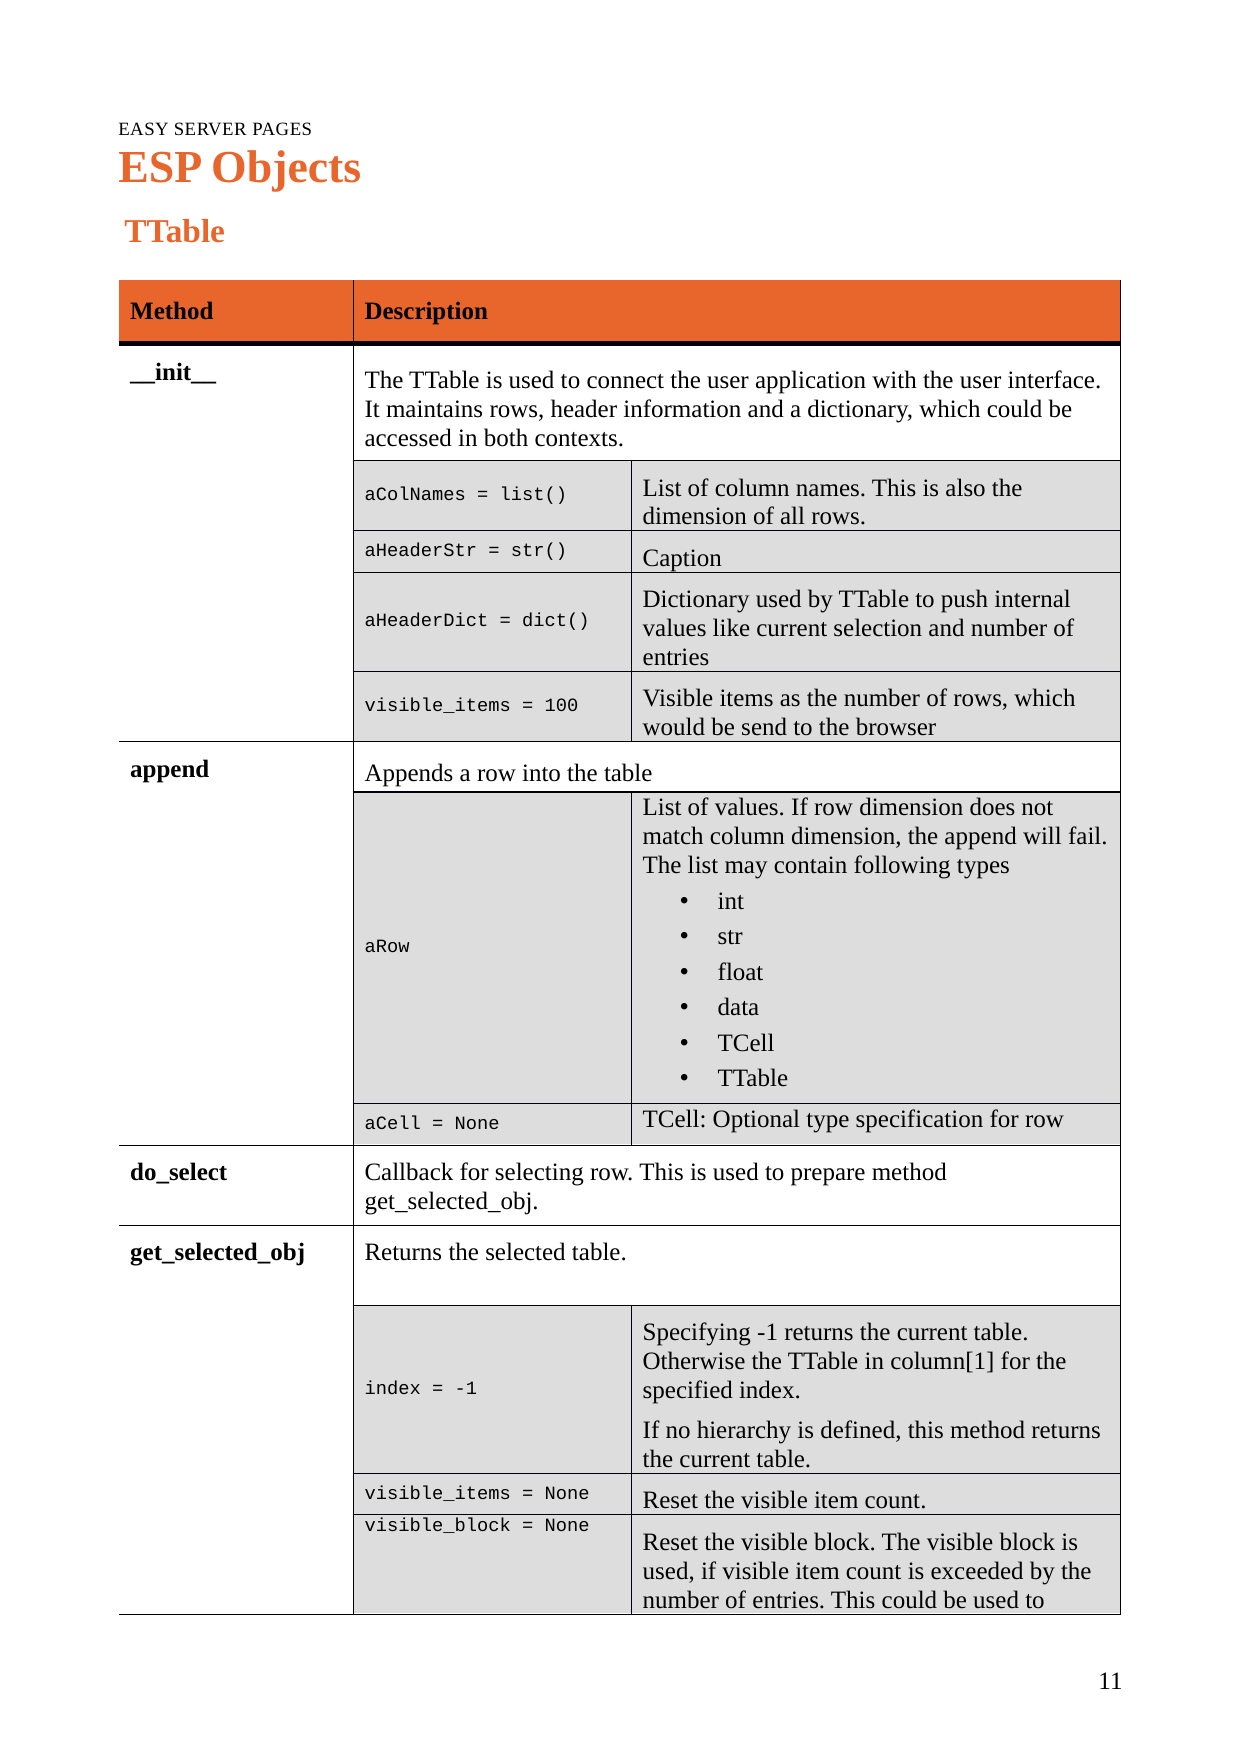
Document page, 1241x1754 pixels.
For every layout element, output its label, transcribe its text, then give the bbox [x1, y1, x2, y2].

table_cell Reset the visible block. The visible block is used, if visible item count is exceeded by the number of entries. This could be used to [632, 1515, 1120, 1613]
table_cell append [119, 742, 353, 1144]
table_cell visible_items = 100 [354, 672, 631, 741]
table_cell aHeaderStr = str() [354, 531, 631, 572]
table_cell visible_items = None [354, 1474, 631, 1514]
table_cell List of values. If row dimension does not match column dimension, the append will fail. The list may contain following types int str float data TCell TTable [632, 793, 1120, 1103]
table_cell Callback for selecting row. This is used to prepare method get_selected_obj. [354, 1146, 1120, 1224]
table_cell Visible items as the number of rows, which would be send to the browser [632, 672, 1120, 741]
table_header Description [354, 280, 1120, 341]
table_cell The TTable is used to connect the user application with the user interface. It maintains rows, header information and a dictionary, which could be accessed in both contexts. [354, 346, 1120, 460]
table_cell aRow [354, 793, 631, 1103]
table_header Method [119, 280, 353, 341]
table_cell Dictionary used by TTable to push internal values like current selection and number of entries [632, 573, 1120, 671]
table_cell aColNames = list() [354, 461, 631, 530]
table_cell TCell: Optional type specification for row [632, 1104, 1120, 1144]
table_cell aCell = None [354, 1104, 631, 1144]
table_cell do_select [119, 1146, 353, 1224]
table_cell List of column names. This is also the dimension of all rows. [632, 461, 1120, 530]
table_cell aHeaderDict = dict() [354, 573, 631, 671]
table_cell Appends a row into the table [354, 742, 1120, 791]
table_cell Returns the selected table. [354, 1226, 1120, 1304]
subtitle ESP Objects [118, 140, 1122, 192]
table_cell get_selected_obj [119, 1226, 353, 1613]
table_cell index = -1 [354, 1306, 631, 1473]
table_cell __init__ [119, 346, 353, 741]
subtitle TTable [124, 211, 1122, 249]
table_cell Specifying -1 returns the current table. Otherwise the TTable in column[1] for the specified index. If no hierarchy is defined, this method returns the current table. [632, 1306, 1120, 1473]
table_cell Caption [632, 531, 1120, 572]
table_cell Reset the visible item count. [632, 1474, 1120, 1514]
table_cell visible_block = None [354, 1515, 631, 1613]
